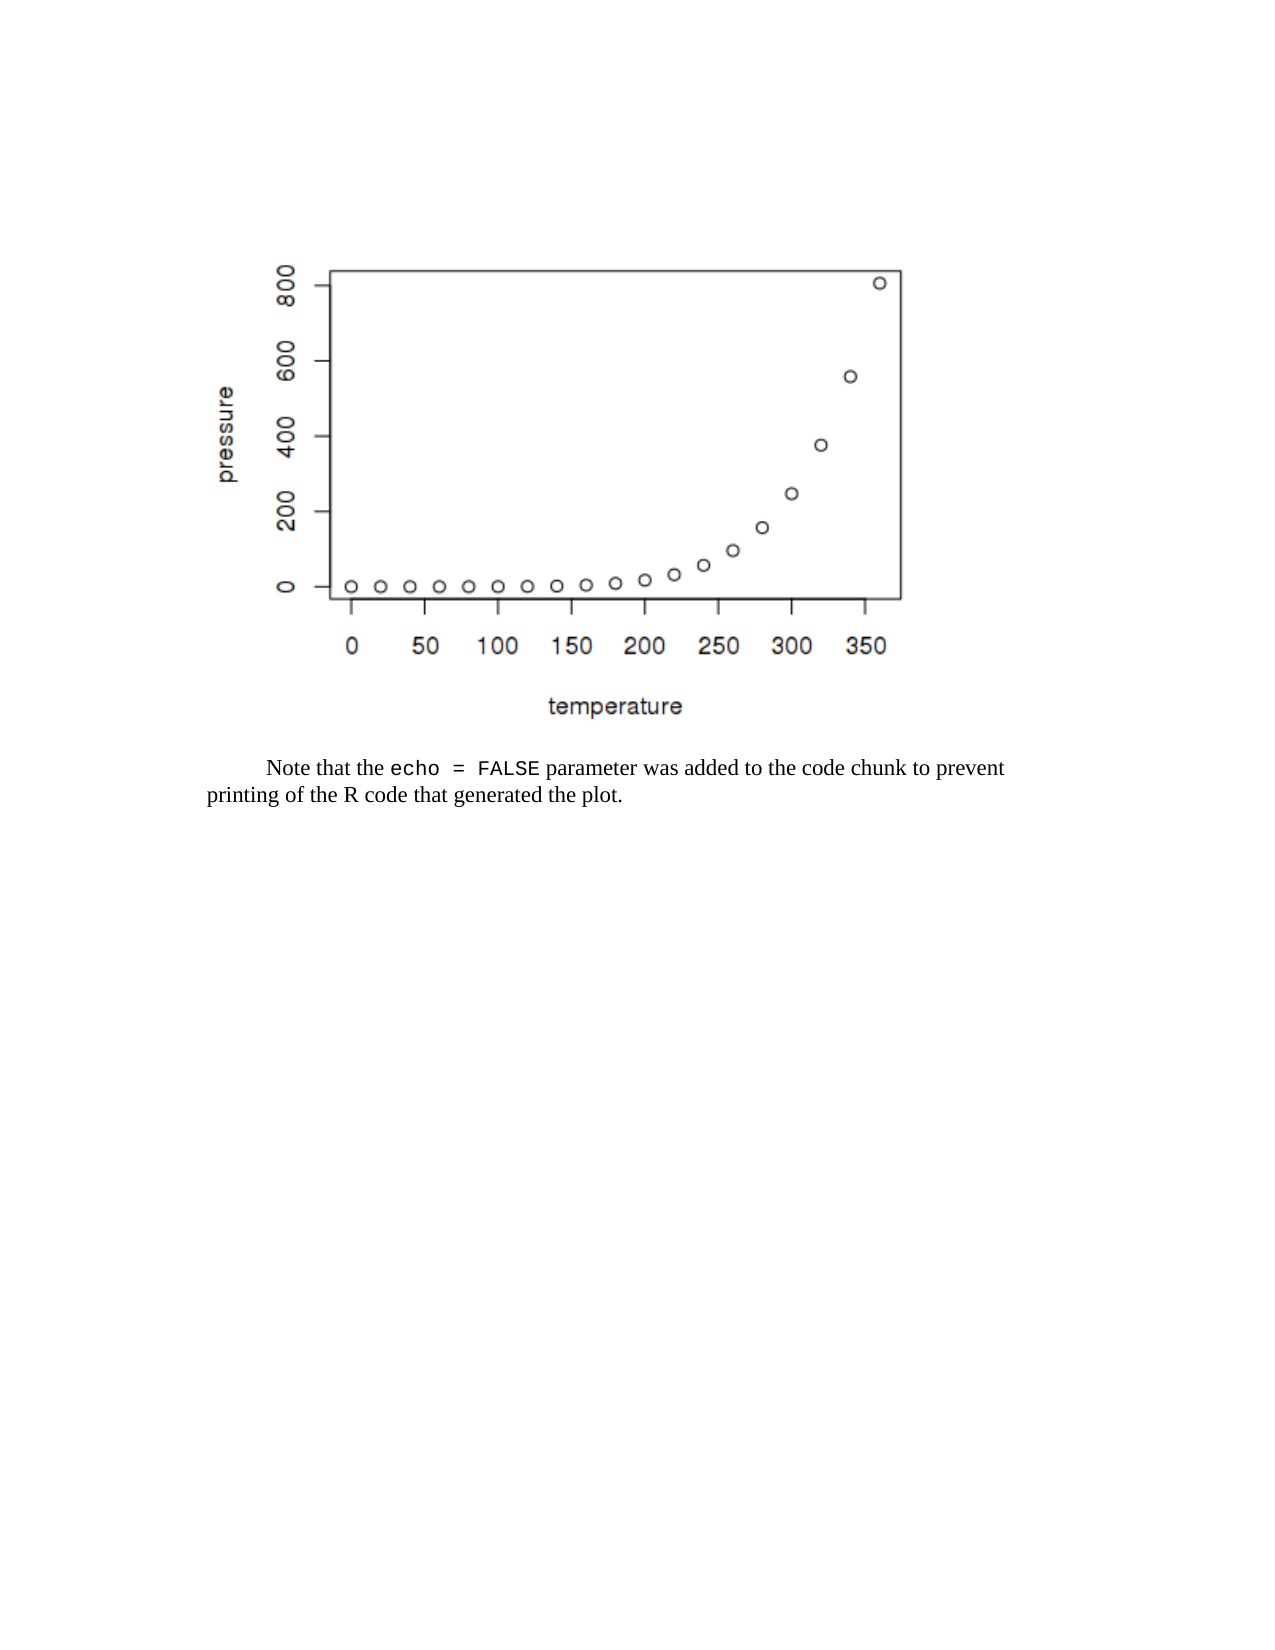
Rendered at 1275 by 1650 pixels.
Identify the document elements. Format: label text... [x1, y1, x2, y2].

picture [206, 147, 965, 754]
text Note that the echo = FALSE parameter was added to the code chunk to prevent printing of the R code that generated the plot. [207, 754, 1068, 808]
